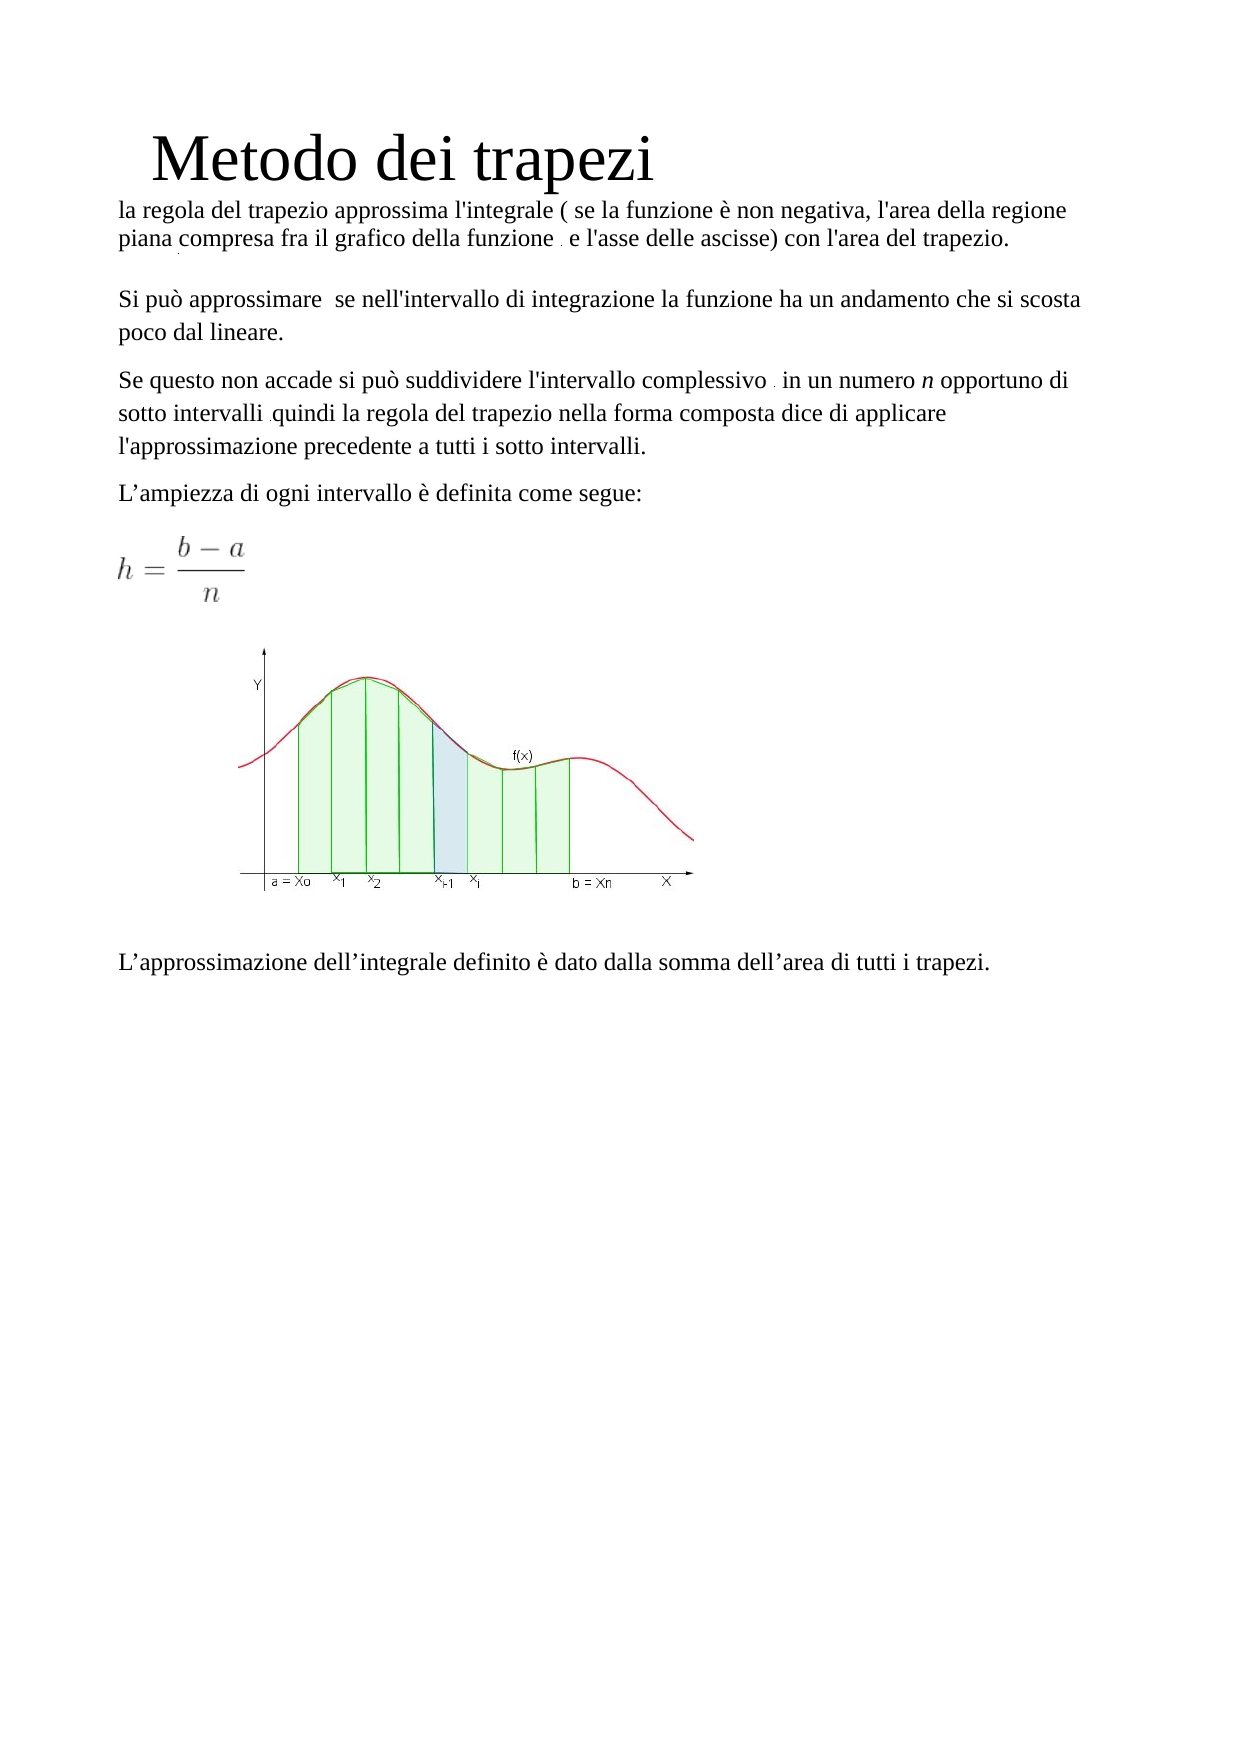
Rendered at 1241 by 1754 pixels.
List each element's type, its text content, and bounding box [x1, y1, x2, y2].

text Metodo dei trapezi [118, 118, 1122, 195]
picture [134, 630, 777, 929]
text la regola del trapezio approssima l'integrale ( se la funzione è non negativa, l'area della regione piana compresa fra il grafico della funzione e l'asse delle ascisse) con l'area del trapezio. [118, 195, 1122, 252]
text L’ampiezza di ogni intervallo è definita come segue: [118, 478, 1122, 507]
text L’approssimazione dell’integrale definito è dato dalla somma dell’area di tutti i trapezi. [118, 947, 1122, 975]
text Si può approssimare se nell'intervallo di integrazione la funzione ha un andamento che si scosta poco dal lineare. [118, 284, 1122, 346]
text Se questo non accade si può suddividere l'intervallo complessivo in un numero n opportuno di sotto intervalli quindi la regola del trapezio nella forma composta dice di applicare l'approssimazione precedente a tutti i sotto intervalli. [118, 365, 1122, 459]
picture [118, 536, 245, 602]
